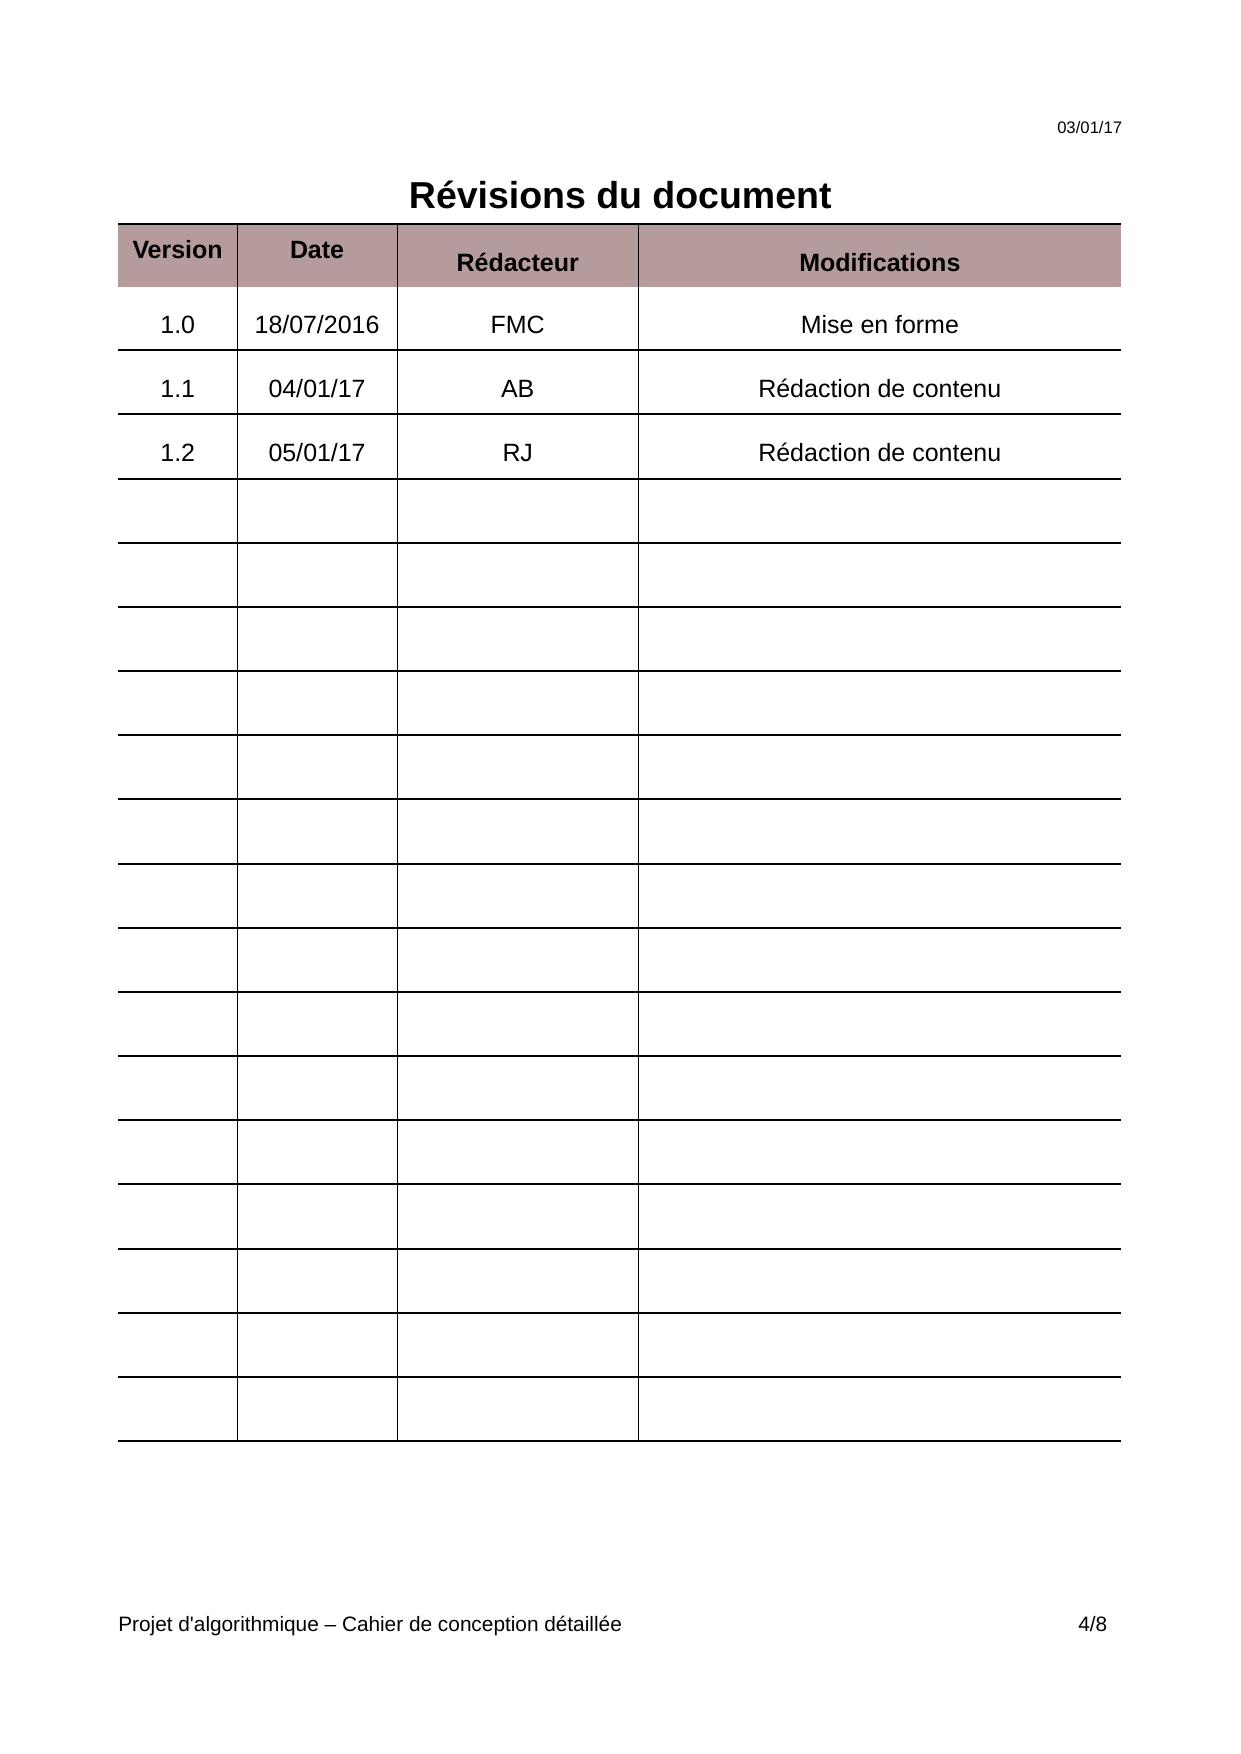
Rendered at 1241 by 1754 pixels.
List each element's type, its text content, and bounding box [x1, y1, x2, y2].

table_cell [639, 929, 1121, 991]
table_cell [118, 865, 237, 927]
table_cell [398, 1314, 638, 1376]
table_cell [639, 1378, 1121, 1440]
table_cell [398, 672, 638, 734]
table_cell [639, 1057, 1121, 1119]
table_cell [238, 480, 397, 542]
table_cell 05/01/17 [238, 415, 397, 477]
table_cell [398, 1121, 638, 1183]
table_cell [238, 736, 397, 798]
table_cell [118, 544, 237, 606]
table_cell AB [398, 351, 638, 413]
table_cell [398, 800, 638, 862]
table_cell [118, 993, 237, 1055]
table_cell [118, 1378, 237, 1440]
table_cell [238, 608, 397, 670]
table_cell [238, 1057, 397, 1119]
table_cell [238, 865, 397, 927]
table_cell FMC [398, 287, 638, 349]
table_cell Rédaction de contenu [639, 351, 1121, 413]
table_cell [639, 1314, 1121, 1376]
table_cell [118, 800, 237, 862]
table_cell [118, 929, 237, 991]
table_cell [118, 1185, 237, 1247]
table_cell [639, 1250, 1121, 1312]
table_cell [398, 736, 638, 798]
table_cell [639, 800, 1121, 862]
table_cell [118, 1314, 237, 1376]
table_cell 04/01/17 [238, 351, 397, 413]
table_cell [398, 608, 638, 670]
table_header Date [238, 225, 397, 287]
table_cell [398, 1185, 638, 1247]
table_cell [238, 929, 397, 991]
table_cell Mise en forme [639, 287, 1121, 349]
table_cell [639, 544, 1121, 606]
table_cell [238, 993, 397, 1055]
table_cell [118, 736, 237, 798]
table_cell [639, 1185, 1121, 1247]
table_cell [398, 1057, 638, 1119]
table_cell 18/07/2016 [238, 287, 397, 349]
table_header Modifications [639, 225, 1121, 287]
table_cell [639, 1121, 1121, 1183]
table_cell [238, 1185, 397, 1247]
table_cell Rédaction de contenu [639, 415, 1121, 477]
table_cell [238, 1250, 397, 1312]
table_cell [398, 993, 638, 1055]
table_cell [118, 480, 237, 542]
table_header Rédacteur [398, 225, 638, 287]
table_cell 1.0 [118, 287, 237, 349]
table_cell [118, 1250, 237, 1312]
table_cell [639, 608, 1121, 670]
table_cell [398, 480, 638, 542]
table_cell [118, 1121, 237, 1183]
table_cell [118, 672, 237, 734]
table_header Version [118, 225, 237, 287]
table_cell [238, 1121, 397, 1183]
table_cell 1.1 [118, 351, 237, 413]
table_cell [398, 1250, 638, 1312]
table_cell [398, 929, 638, 991]
table_cell [639, 865, 1121, 927]
table_cell [639, 672, 1121, 734]
table_cell [398, 865, 638, 927]
table_cell [238, 1314, 397, 1376]
table_cell [118, 608, 237, 670]
table_cell [238, 672, 397, 734]
table_cell [238, 1378, 397, 1440]
table_cell [639, 480, 1121, 542]
table_cell [398, 544, 638, 606]
table_cell [238, 800, 397, 862]
table_cell [639, 993, 1121, 1055]
table_cell [118, 1057, 237, 1119]
table_cell [398, 1378, 638, 1440]
table_cell 1.2 [118, 415, 237, 477]
table_cell [639, 736, 1121, 798]
table_cell [238, 544, 397, 606]
text Révisions du document [118, 173, 1122, 216]
table_cell RJ [398, 415, 638, 477]
